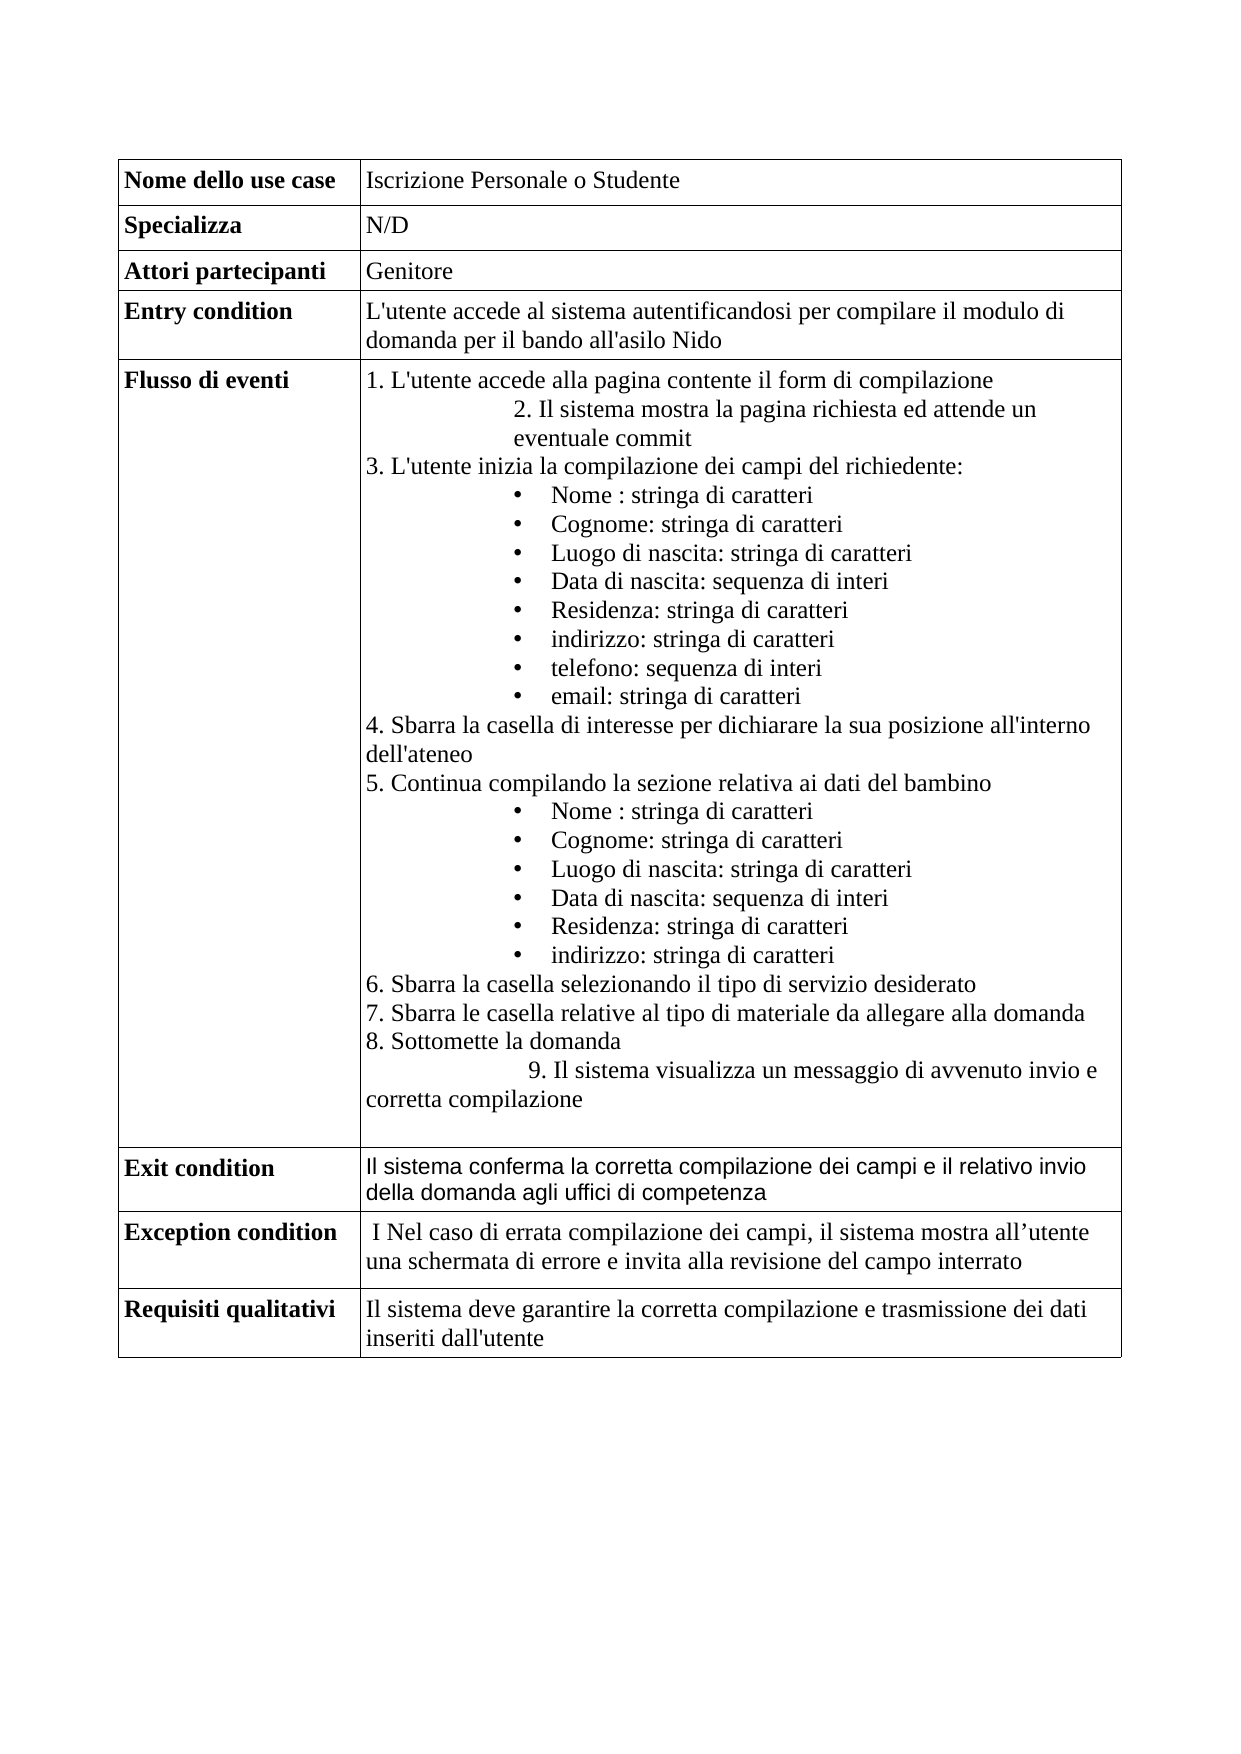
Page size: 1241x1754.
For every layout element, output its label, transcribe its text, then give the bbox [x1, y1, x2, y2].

table_cell Exit condition [119, 1148, 360, 1211]
table_cell Requisiti qualitativi [119, 1289, 360, 1357]
table_cell I Nel caso di errata compilazione dei campi, il sistema mostra all’utente una schermata di errore e invita alla revisione del campo interrato [361, 1212, 1121, 1288]
table_cell L'utente accede alla pagina contente il form di compilazione Il sistema mostra la pagina richiesta ed attende un eventuale commit L'utente inizia la compilazione dei campi del richiedente: Nome : stringa di caratteri Cognome: stringa di caratteri Luogo di nascita: stringa di caratteri Data di nascita: sequenza di interi Residenza: stringa di caratteri indirizzo: stringa di caratteri telefono: sequenza di interi email: stringa di caratteri 4. Sbarra la casella di interesse per dichiarare la sua posizione all'interno dell'ateneo 5. Continua compilando la sezione relativa ai dati del bambino Nome : stringa di caratteri Cognome: stringa di caratteri Luogo di nascita: stringa di caratteri Data di nascita: sequenza di interi Residenza: stringa di caratteri indirizzo: stringa di caratteri 6. Sbarra la casella selezionando il tipo di servizio desiderato 7. Sbarra le casella relative al tipo di materiale da allegare alla domanda 8. Sottomette la domanda 9. Il sistema visualizza un messaggio di avvenuto invio e corretta compilazione [361, 360, 1121, 1147]
table_cell L'utente accede al sistema autentificandosi per compilare il modulo di domanda per il bando all'asilo Nido [361, 291, 1121, 359]
table_cell Entry condition [119, 291, 360, 359]
table_cell Genitore [361, 251, 1121, 290]
table_cell Specializza [119, 206, 360, 250]
table_cell Attori partecipanti [119, 251, 360, 290]
table_header Nome dello use case [119, 160, 360, 205]
table_cell Exception condition [119, 1212, 360, 1288]
table_cell Il sistema conferma la corretta compilazione dei campi e il relativo invio della domanda agli uffici di competenza [361, 1148, 1121, 1211]
table_header Iscrizione Personale o Studente [361, 160, 1121, 205]
table_cell Flusso di eventi [119, 360, 360, 1147]
table_cell Il sistema deve garantire la corretta compilazione e trasmissione dei dati inseriti dall'utente [361, 1289, 1121, 1357]
table_cell N/D [361, 206, 1121, 250]
